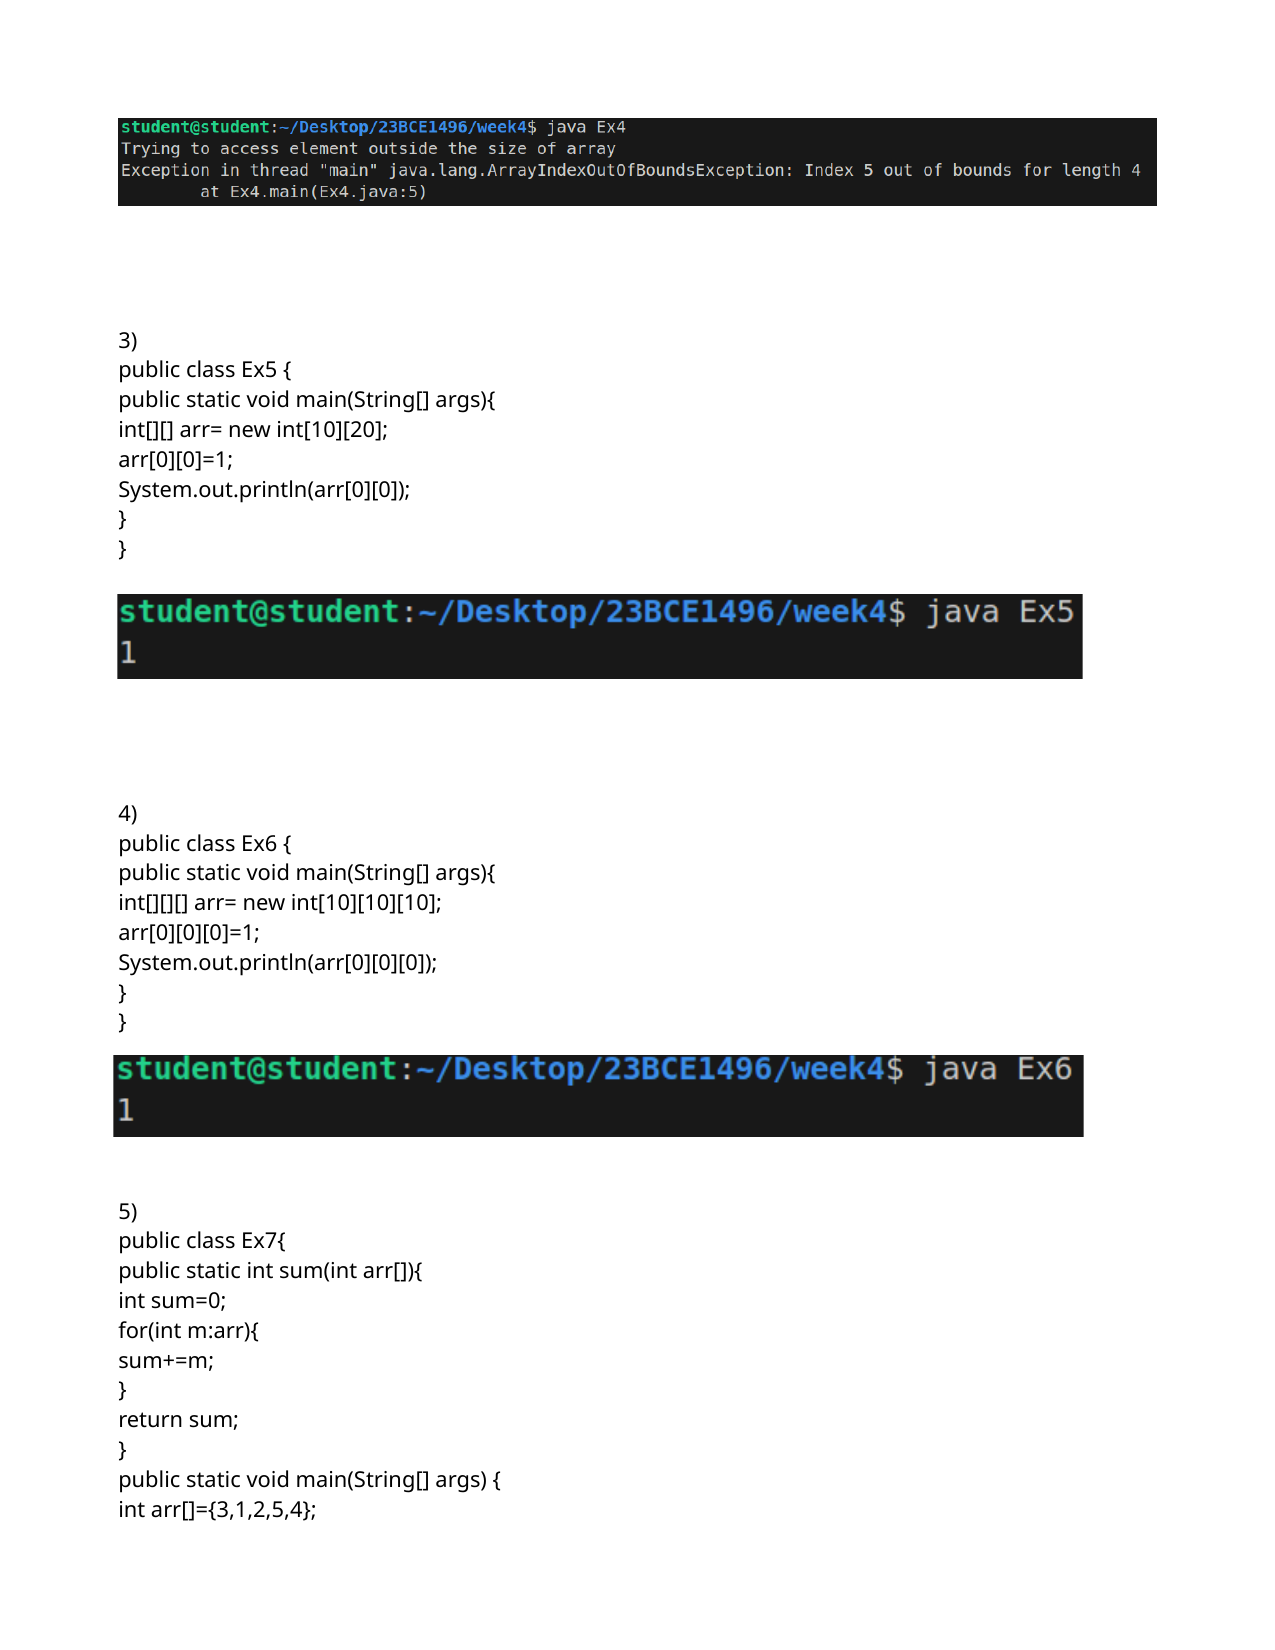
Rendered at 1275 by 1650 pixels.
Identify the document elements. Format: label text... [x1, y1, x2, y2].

text } [118, 977, 1157, 1006]
text int[][][] arr= new int[10][10][10]; [118, 887, 1157, 917]
picture [117, 594, 1083, 679]
text } [118, 1006, 1157, 1036]
text } [118, 533, 1157, 563]
text } [118, 1374, 1157, 1404]
text int sum=0; [118, 1285, 1157, 1315]
text public static void main(String[] args){ [118, 857, 1157, 887]
picture [118, 118, 1157, 206]
text for(int m:arr){ [118, 1315, 1157, 1345]
text return sum; [118, 1404, 1157, 1434]
text arr[0][0][0]=1; [118, 917, 1157, 947]
text System.out.println(arr[0][0]); [118, 474, 1157, 503]
text 3) [118, 325, 1157, 354]
text public static int sum(int arr[]){ [118, 1255, 1157, 1285]
text } [118, 503, 1157, 533]
text public class Ex6 { [118, 828, 1157, 857]
text 5) [118, 1196, 1157, 1226]
text System.out.println(arr[0][0][0]); [118, 947, 1157, 977]
text int arr[]={3,1,2,5,4}; [118, 1494, 1157, 1523]
text 4) [118, 798, 1157, 828]
text int[][] arr= new int[10][20]; [118, 414, 1157, 444]
text sum+=m; [118, 1345, 1157, 1374]
text public class Ex7{ [118, 1226, 1157, 1255]
text public class Ex5 { [118, 354, 1157, 384]
text public static void main(String[] args){ [118, 384, 1157, 414]
picture [113, 1055, 1084, 1137]
text arr[0][0]=1; [118, 444, 1157, 474]
text } [118, 1434, 1157, 1464]
text public static void main(String[] args) { [118, 1464, 1157, 1494]
